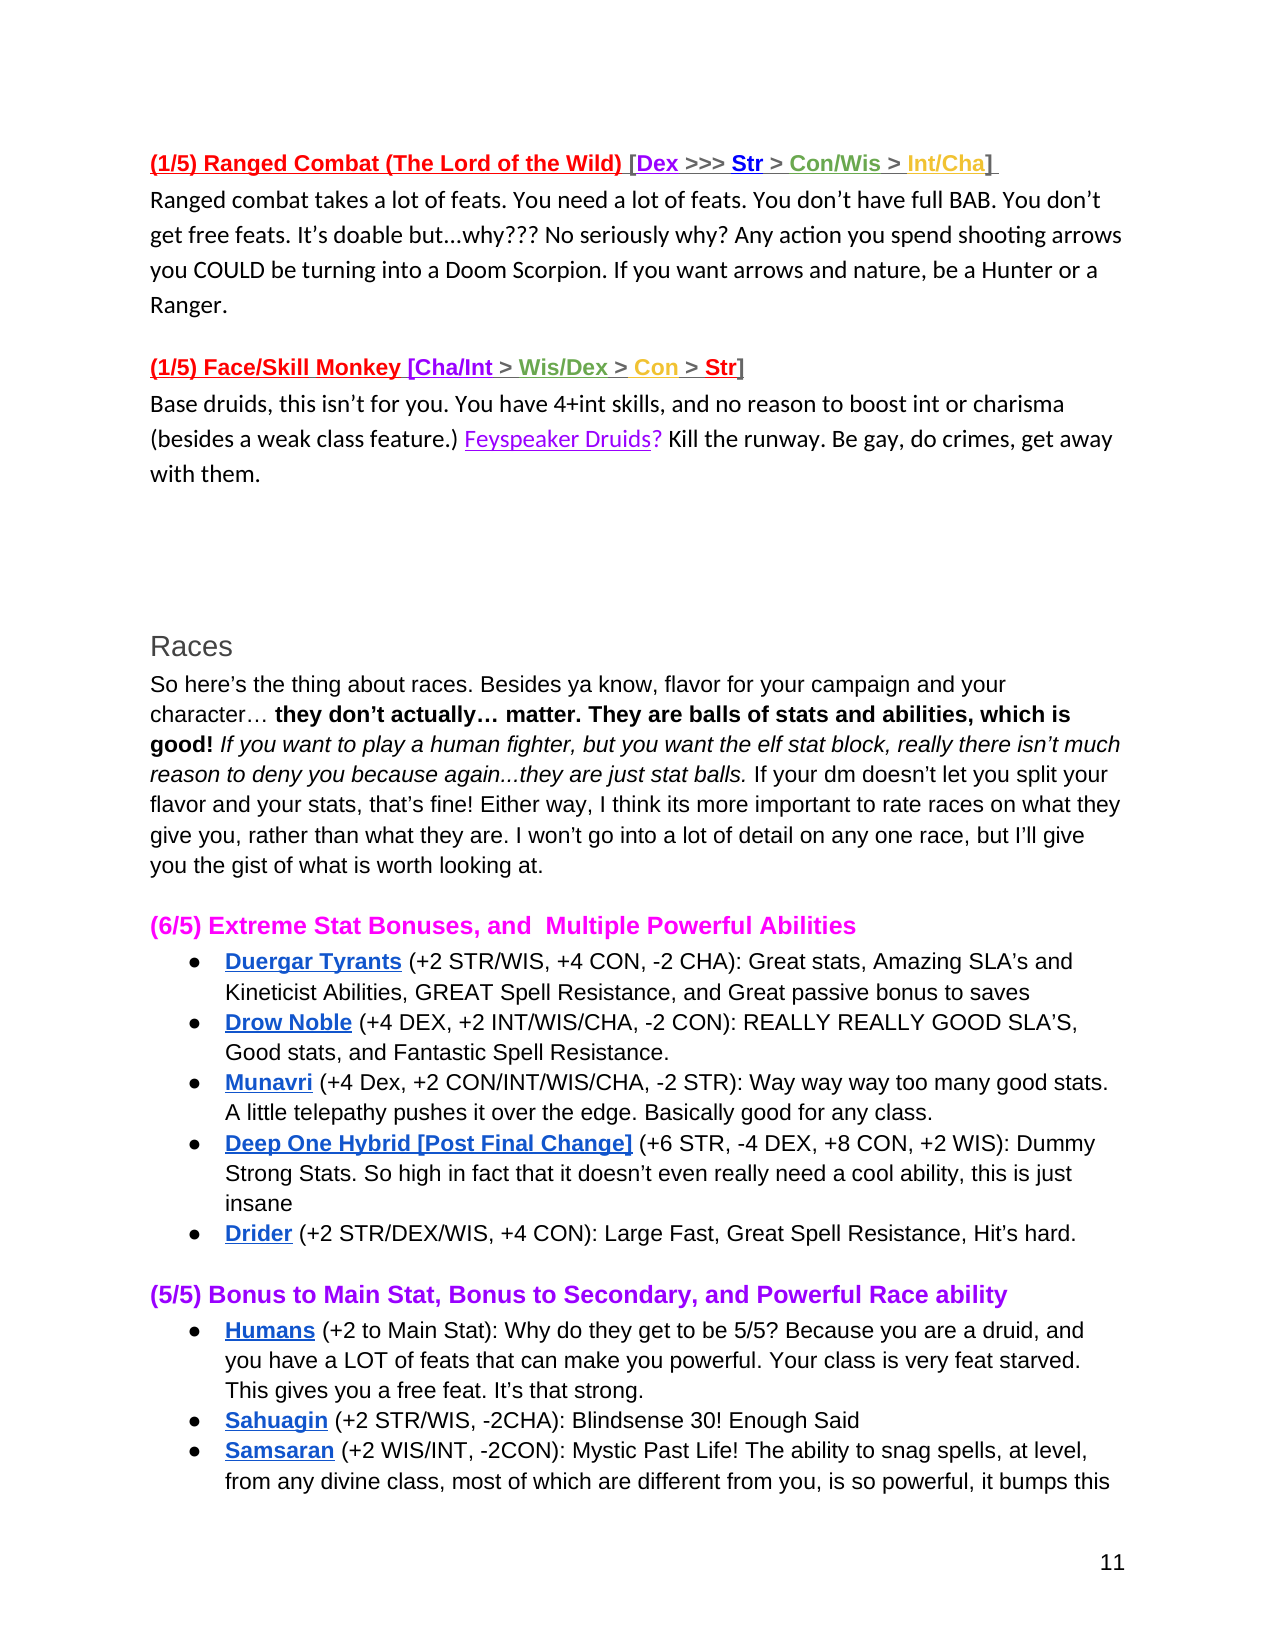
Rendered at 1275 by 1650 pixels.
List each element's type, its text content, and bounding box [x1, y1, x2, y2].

subtitle (6/5) Extreme Stat Bonuses, and Multiple Powerful Abilities [150, 911, 1125, 940]
subtitle (5/5) Bonus to Main Stat, Bonus to Secondary, and Powerful Race ability [150, 1279, 1125, 1308]
list Duergar Tyrants (+2 STR/WIS, +4 CON, -2 CHA): Great stats, Amazing SLA’s and Kineticist Abilities, GREAT Spell Resistance, and Great passive bonus to saves [187, 948, 1125, 1005]
list Sahuagin (+2 STR/WIS, -2CHA): Blindsense 30! Enough Said [187, 1407, 1125, 1434]
text So here’s the thing about races. Besides ya know, flavor for your campaign and your character… they don’t actually… matter. They are balls of stats and abilities, which is good! If you want to play a human fighter, but you want the elf stat block, really there isn’t much reason to deny you because again...they are just stat balls. If your dm doesn’t let you split your flavor and your stats, that’s fine! Either way, I think its more important to rate races on what they give you, rather than what they are. I won’t go into a lot of detail on any one race, but I’ll give you the gist of what is worth looking at. [150, 671, 1125, 878]
subtitle (1/5) Face/Skill Monkey [Cha/Int > Wis/Dex > Con > Str] [150, 354, 1125, 380]
list Drow Noble (+4 DEX, +2 INT/WIS/CHA, -2 CON): REALLY REALLY GOOD SLA’S, Good stats, and Fantastic Spell Resistance. [187, 1009, 1125, 1065]
list Deep One Hybrid [Post Final Change] (+6 STR, -4 DEX, +8 CON, +2 WIS): Dummy Strong Stats. So high in fact that it doesn’t even really need a cool ability, this is just insane [187, 1129, 1125, 1216]
list Humans (+2 to Main Stat): Why do they get to be 5/5? Because you are a druid, and you have a LOT of feats that can make you powerful. Your class is very feat starved. This gives you a free feat. It’s that strong. [187, 1317, 1125, 1403]
text Base druids, this isn’t for you. You have 4+int skills, and no reason to boost int or charisma (besides a weak class feature.) Feyspeaker Druids? Kill the runway. Be gay, do crimes, get away with them. [150, 388, 1125, 489]
list Drider (+2 STR/DEX/WIS, +4 CON): Large Fast, Great Spell Resistance, Hit’s hard. [187, 1220, 1125, 1247]
subtitle (1/5) Ranged Combat (The Lord of the Wild) [Dex >>> Str > Con/Wis > Int/Cha] [150, 150, 1125, 176]
subtitle Races [150, 629, 1125, 662]
list Munavri (+4 Dex, +2 CON/INT/WIS/CHA, -2 STR): Way way way too many good stats. A little telepathy pushes it over the edge. Basically good for any class. [187, 1069, 1125, 1126]
text Ranged combat takes a lot of feats. You need a lot of feats. You don’t have full BAB. You don’t get free feats. It’s doable but...why??? No seriously why? Any action you spend shooting arrows you COULD be turning into a Doom Scorpion. If you want arrows and nature, be a Hunter or a Ranger. [150, 185, 1125, 320]
list Samsaran (+2 WIS/INT, -2CON): Mystic Past Life! The ability to snag spells, at level, from any divine class, most of which are different from you, is so powerful, it bumps this [187, 1437, 1125, 1494]
